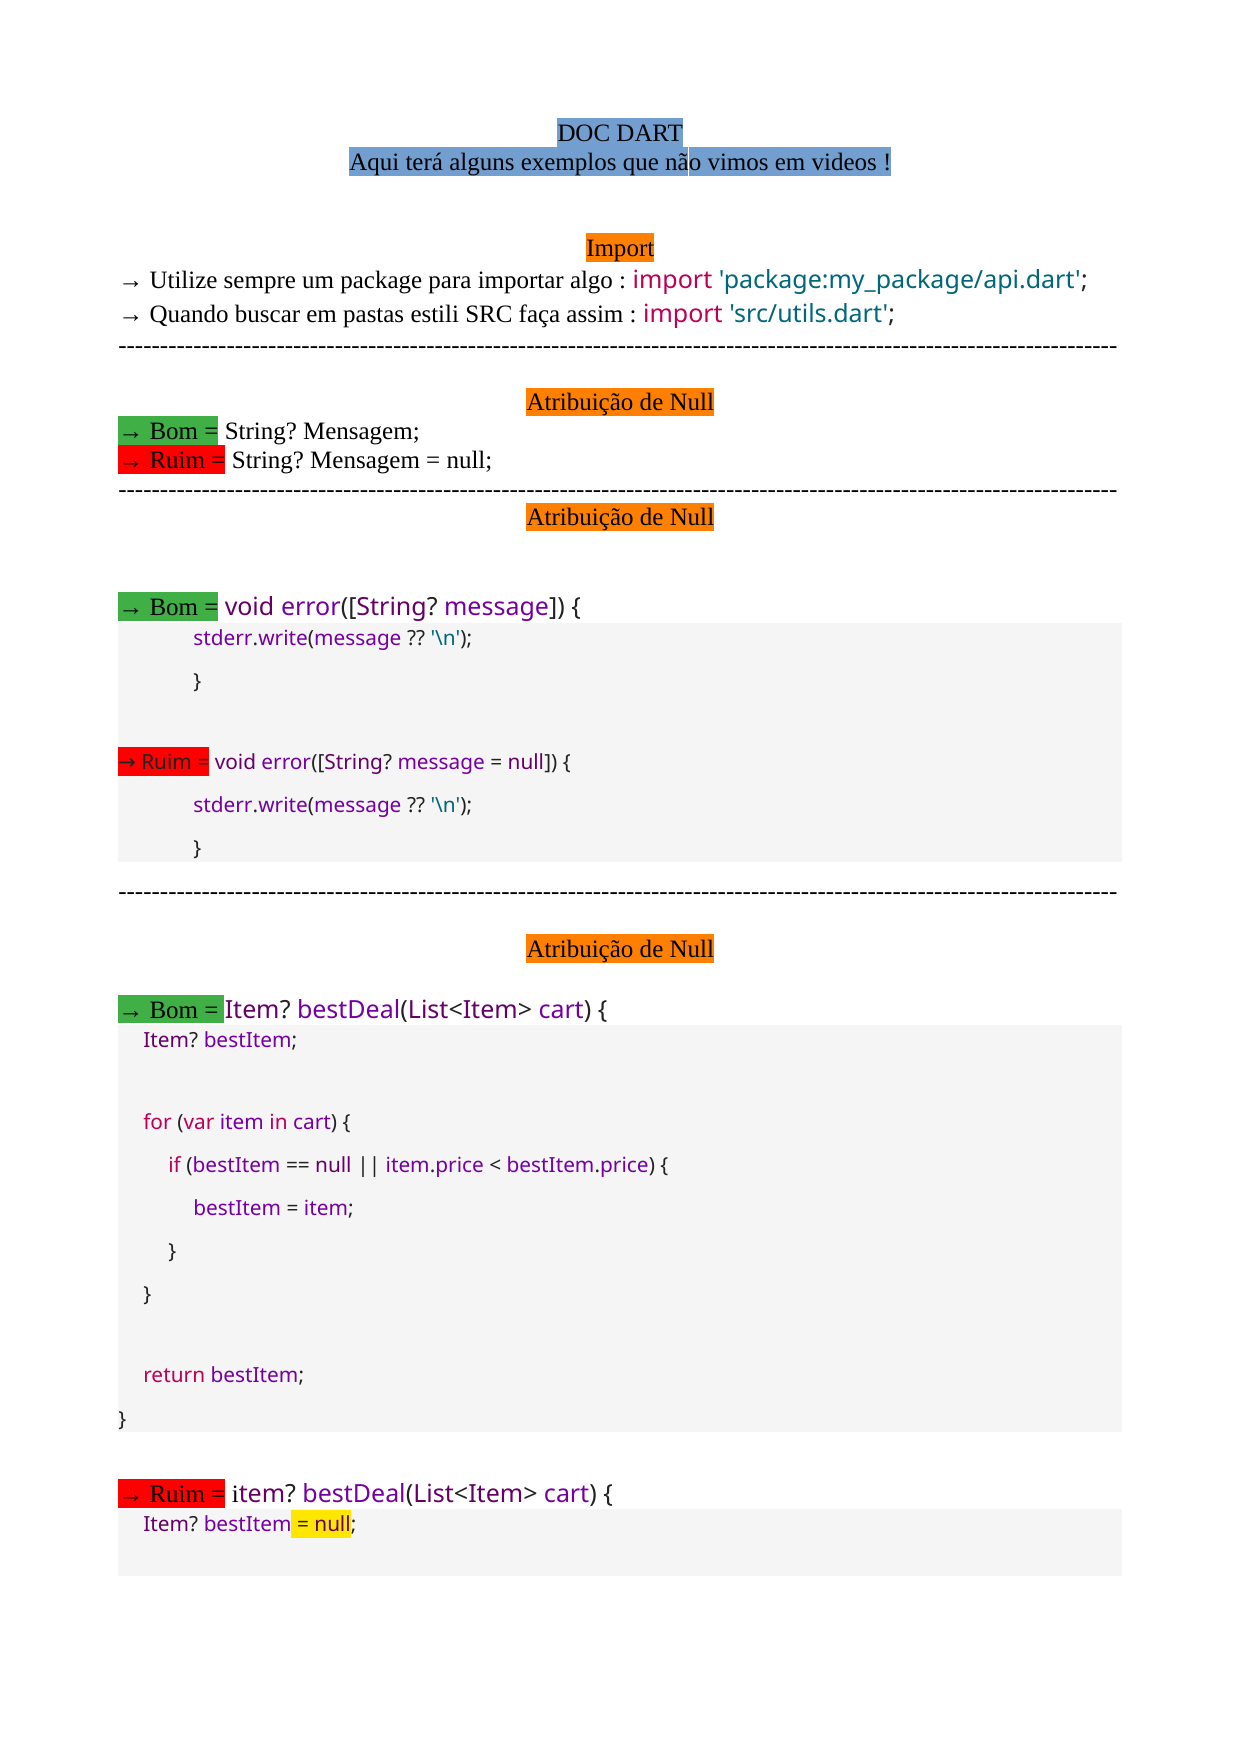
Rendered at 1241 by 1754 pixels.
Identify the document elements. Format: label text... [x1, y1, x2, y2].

text bestItem = item; [118, 1193, 1122, 1222]
text Item? bestItem = null; [118, 1509, 1122, 1538]
text → Ruim = String? Mensagem = null; [118, 445, 1122, 474]
text } [118, 833, 1122, 862]
text Atribuição de Null [118, 934, 1122, 963]
text → Ruim = void error([String? message = null]) { [118, 747, 1122, 776]
text → Quando buscar em pastas estili SRC faça assim : import 'src/utils.dart'; [118, 296, 1122, 330]
text → Utilize sempre um package para importar algo : import 'package:my_package/api.dart'; [118, 262, 1122, 296]
text → Bom = void error([String? message]) { [118, 589, 1122, 623]
text stderr.write(message ?? '\n'); [118, 623, 1122, 651]
text return bestItem; [118, 1361, 1122, 1389]
text } [118, 1236, 1122, 1265]
text } [118, 1279, 1122, 1308]
text → Ruim = item? bestDeal(List<Item> cart) { [118, 1476, 1122, 1509]
text Atribuição de Null [118, 502, 1122, 531]
text → Bom = Item? bestDeal(List<Item> cart) { [118, 991, 1122, 1025]
text ------------------------------------------------------------------------------------------------------------------------ [118, 876, 1122, 905]
text stderr.write(message ?? '\n'); [118, 790, 1122, 819]
text Atribuição de Null [118, 387, 1122, 416]
text for (var item in cart) { [118, 1107, 1122, 1135]
text → Bom = String? Mensagem; [118, 416, 1122, 445]
text Item? bestItem; [118, 1025, 1122, 1054]
text Aqui terá alguns exemplos que não vimos em videos ! [118, 147, 1122, 176]
text } [118, 1404, 1122, 1432]
text } [118, 666, 1122, 694]
text ------------------------------------------------------------------------------------------------------------------------ [118, 330, 1122, 359]
text Import [118, 233, 1122, 262]
text ------------------------------------------------------------------------------------------------------------------------ [118, 474, 1122, 502]
text if (bestItem == null || item.price < bestItem.price) { [118, 1150, 1122, 1178]
text DOC DART [118, 118, 1122, 147]
